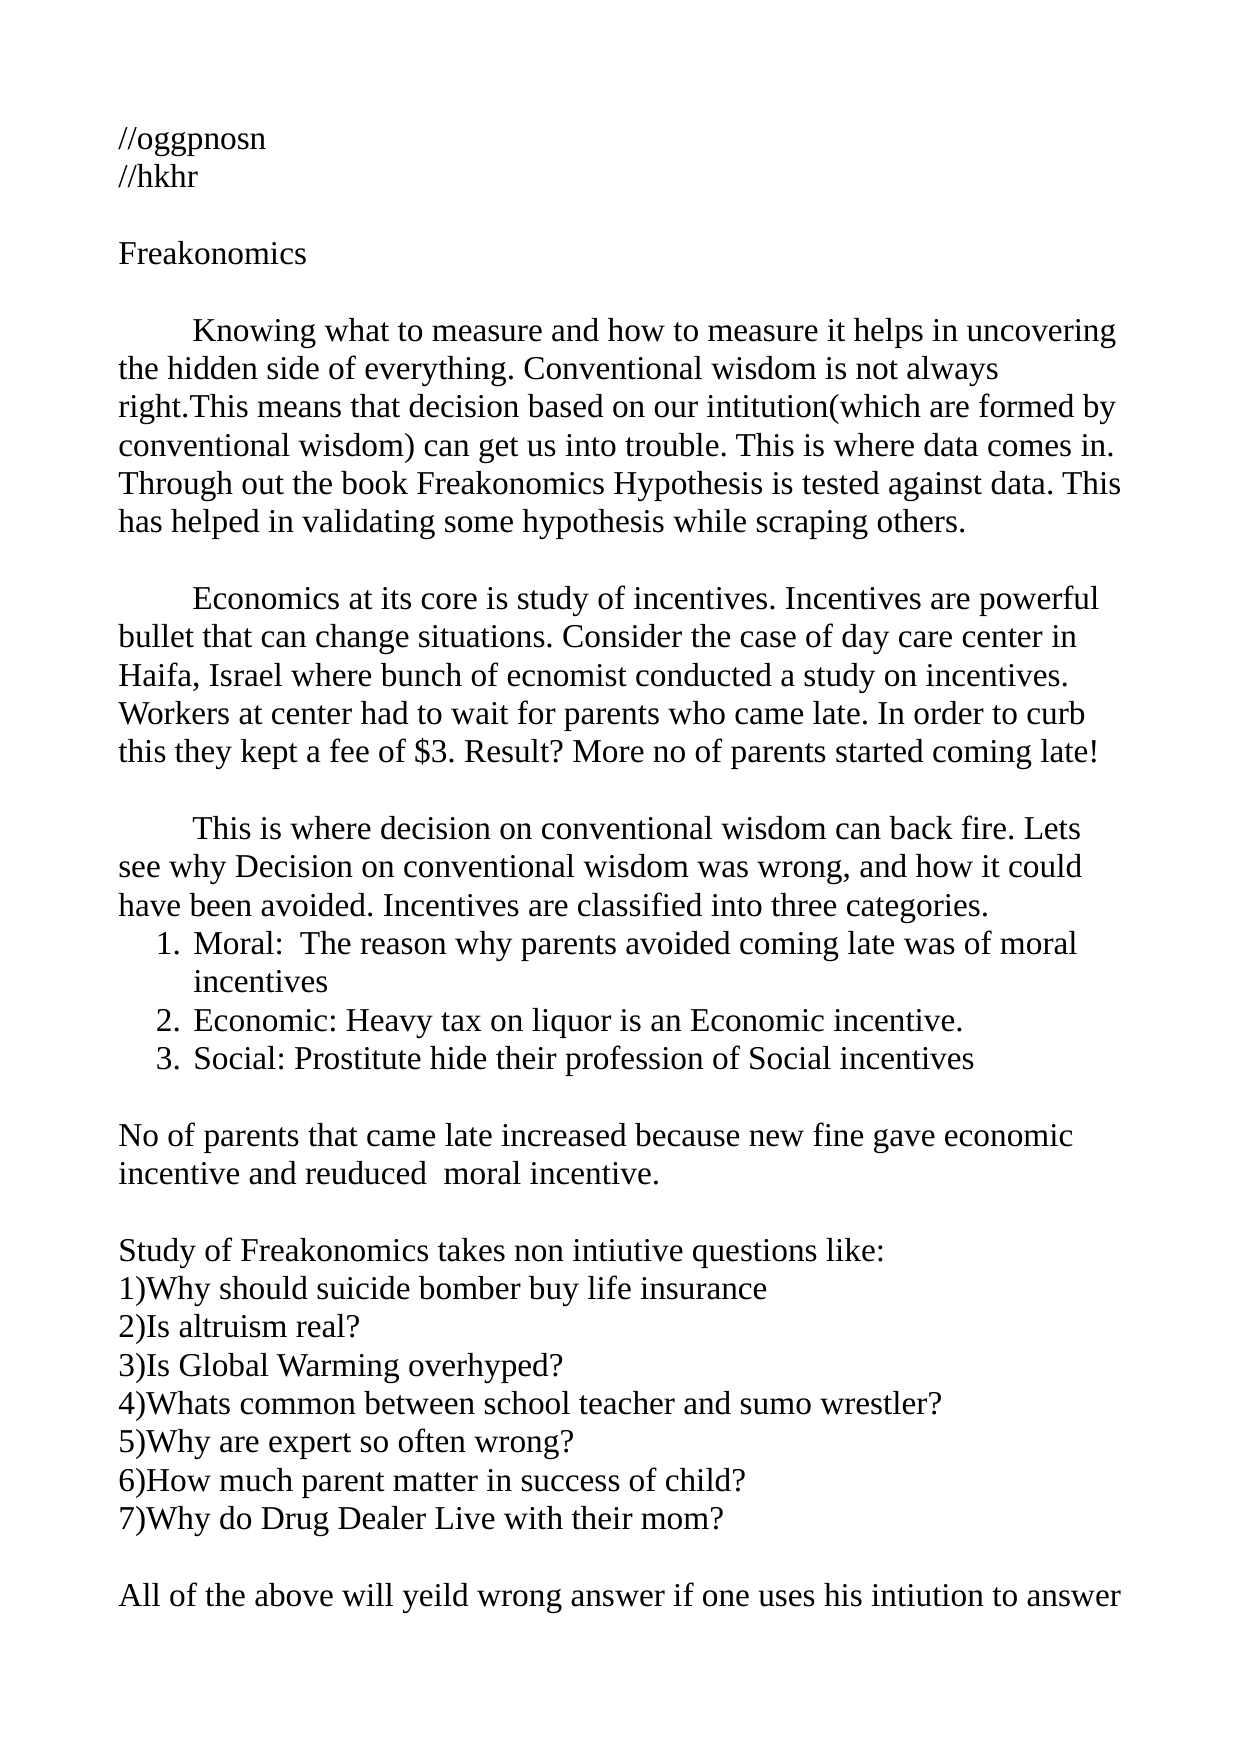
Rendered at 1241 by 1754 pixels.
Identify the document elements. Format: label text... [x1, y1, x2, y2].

text 2)Is altruism real? [118, 1306, 1122, 1345]
text All of the above will yeild wrong answer if one uses his intiution to answer [118, 1575, 1122, 1613]
list Economic: Heavy tax on liquor is an Economic incentive. [156, 1000, 1122, 1038]
text 7)Why do Drug Dealer Live with their mom? [118, 1498, 1122, 1536]
text 1)Why should suicide bomber buy life insurance [118, 1268, 1122, 1306]
text Knowing what to measure and how to measure it helps in uncovering the hidden side of everything. Conventional wisdom is not always right.This means that decision based on our intitution(which are formed by conventional wisdom) can get us into trouble. This is where data comes in. Through out the book Freakonomics Hypothesis is tested against data. This has helped in validating some hypothesis while scraping others. [118, 310, 1122, 540]
text //hkhr [118, 156, 1122, 195]
text 5)Why are expert so often wrong? [118, 1421, 1122, 1460]
text No of parents that came late increased because new fine gave economic incentive and reuduced moral incentive. [118, 1115, 1122, 1191]
text This is where decision on conventional wisdom can back fire. Lets see why Decision on conventional wisdom was wrong, and how it could have been avoided. Incentives are classified into three categories. [118, 808, 1122, 923]
text Freakonomics [118, 233, 1122, 271]
list Moral: The reason why parents avoided coming late was of moral incentives [156, 923, 1122, 1000]
list Social: Prostitute hide their profession of Social incentives [156, 1038, 1122, 1076]
text 4)Whats common between school teacher and sumo wrestler? [118, 1383, 1122, 1421]
text Economics at its core is study of incentives. Incentives are powerful bullet that can change situations. Consider the case of day care center in Haifa, Israel where bunch of ecnomist conducted a study on incentives. Workers at center had to wait for parents who came late. In order to curb this they kept a fee of $3. Result? More no of parents started coming late! [118, 578, 1122, 770]
text //oggpnosn [118, 118, 1122, 156]
text Study of Freakonomics takes non intiutive questions like: [118, 1230, 1122, 1268]
text 6)How much parent matter in success of child? [118, 1460, 1122, 1498]
text 3)Is Global Warming overhyped? [118, 1345, 1122, 1383]
